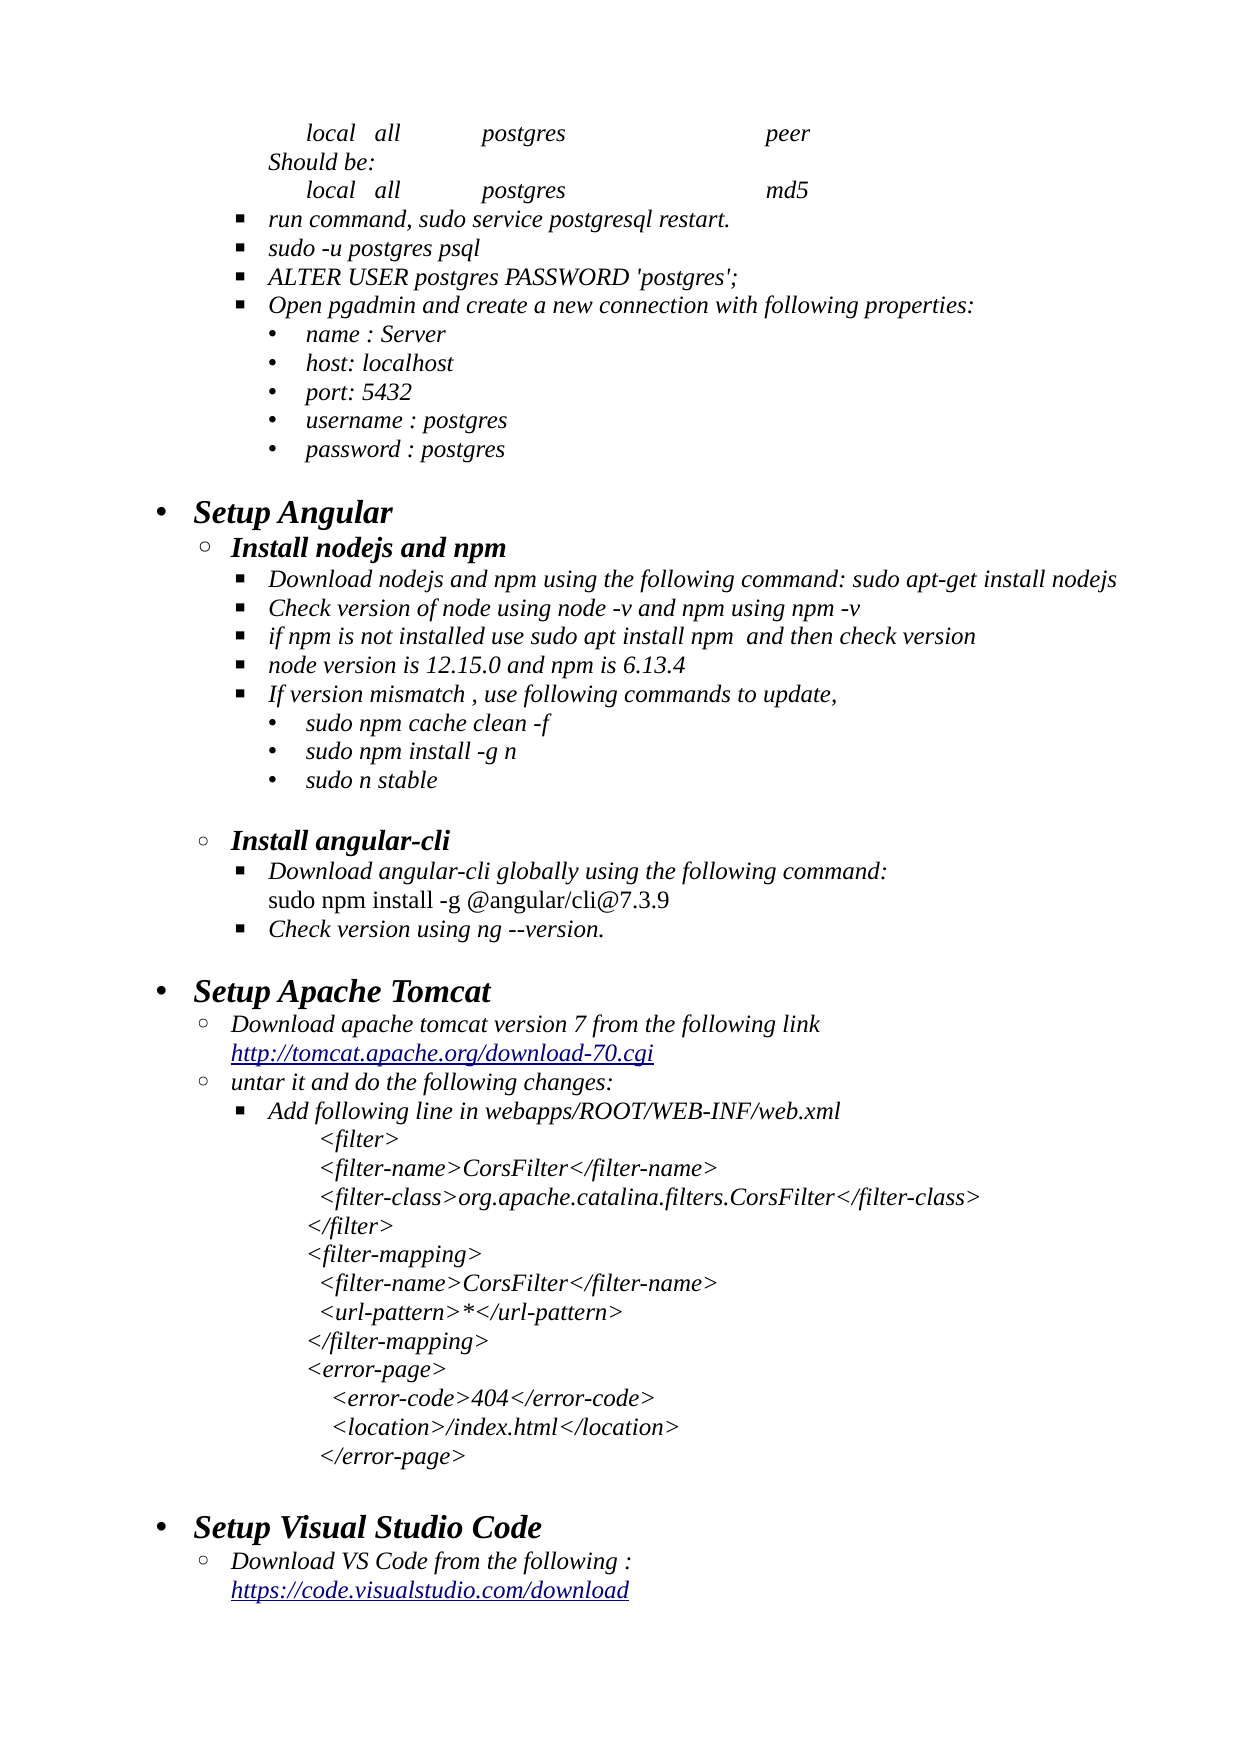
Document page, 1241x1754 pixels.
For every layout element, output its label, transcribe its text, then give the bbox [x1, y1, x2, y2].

list Download nodejs and npm using the following command: sudo apt-get install nodejs [231, 564, 1122, 593]
list password : postgres [268, 434, 1122, 463]
list port: 5432 [268, 377, 1122, 406]
list Download apache tomcat version 7 from the following link http://tomcat.apache.org/download-70.cgi [193, 1009, 1122, 1067]
list sudo npm install -g n [268, 736, 1122, 765]
list </filter> [268, 1211, 1122, 1239]
list node version is 12.15.0 and npm is 6.13.4 [231, 650, 1122, 679]
list Download angular-cli globally using the following command: [231, 856, 1122, 885]
list Install angular-cli [193, 823, 1122, 856]
list host: localhost [268, 348, 1122, 377]
list <error-code>404</error-code> [268, 1383, 1122, 1412]
list Check version using ng --version. [231, 914, 1122, 942]
list </filter-mapping> [268, 1326, 1122, 1354]
list <filter-class>org.apache.catalina.filters.CorsFilter</filter-class> [268, 1182, 1122, 1211]
list Add following line in webapps/ROOT/WEB-INF/web.xml [231, 1096, 1122, 1124]
list Should be: [231, 147, 1122, 176]
list local all postgres md5 [268, 176, 1122, 204]
list sudo npm install -g @angular/cli@7.3.9 [231, 885, 1122, 914]
list Setup Angular [156, 492, 1122, 530]
list local all postgres peer [268, 118, 1122, 147]
list <filter-mapping> [268, 1239, 1122, 1268]
list https://code.visualstudio.com/download [193, 1575, 1122, 1604]
list </error-page> [268, 1441, 1122, 1469]
list <filter-name>CorsFilter</filter-name> [268, 1268, 1122, 1297]
list name : Server [268, 319, 1122, 348]
list sudo npm cache clean -f [268, 708, 1122, 736]
list sudo -u postgres psql [231, 233, 1122, 262]
list Check version of node using node -v and npm using npm -v [231, 593, 1122, 621]
list username : postgres [268, 406, 1122, 434]
list Setup Apache Tomcat [156, 971, 1122, 1009]
list <filter-name>CorsFilter</filter-name> [268, 1153, 1122, 1182]
list If version mismatch , use following commands to update, [231, 679, 1122, 708]
list <filter> [268, 1124, 1122, 1153]
list <url-pattern>*</url-pattern> [268, 1297, 1122, 1326]
list Setup Visual Studio Code [156, 1508, 1122, 1546]
list Download VS Code from the following : [193, 1546, 1122, 1575]
list <location>/index.html</location> [268, 1412, 1122, 1441]
list run command, sudo service postgresql restart. [231, 204, 1122, 233]
list Install nodejs and npm [193, 530, 1122, 564]
list Open pgadmin and create a new connection with following properties: [231, 291, 1122, 319]
list untar it and do the following changes: [193, 1067, 1122, 1096]
list ALTER USER postgres PASSWORD 'postgres'; [231, 262, 1122, 291]
list sudo n stable [268, 765, 1122, 794]
list <error-page> [268, 1354, 1122, 1383]
list if npm is not installed use sudo apt install npm and then check version [231, 621, 1122, 650]
